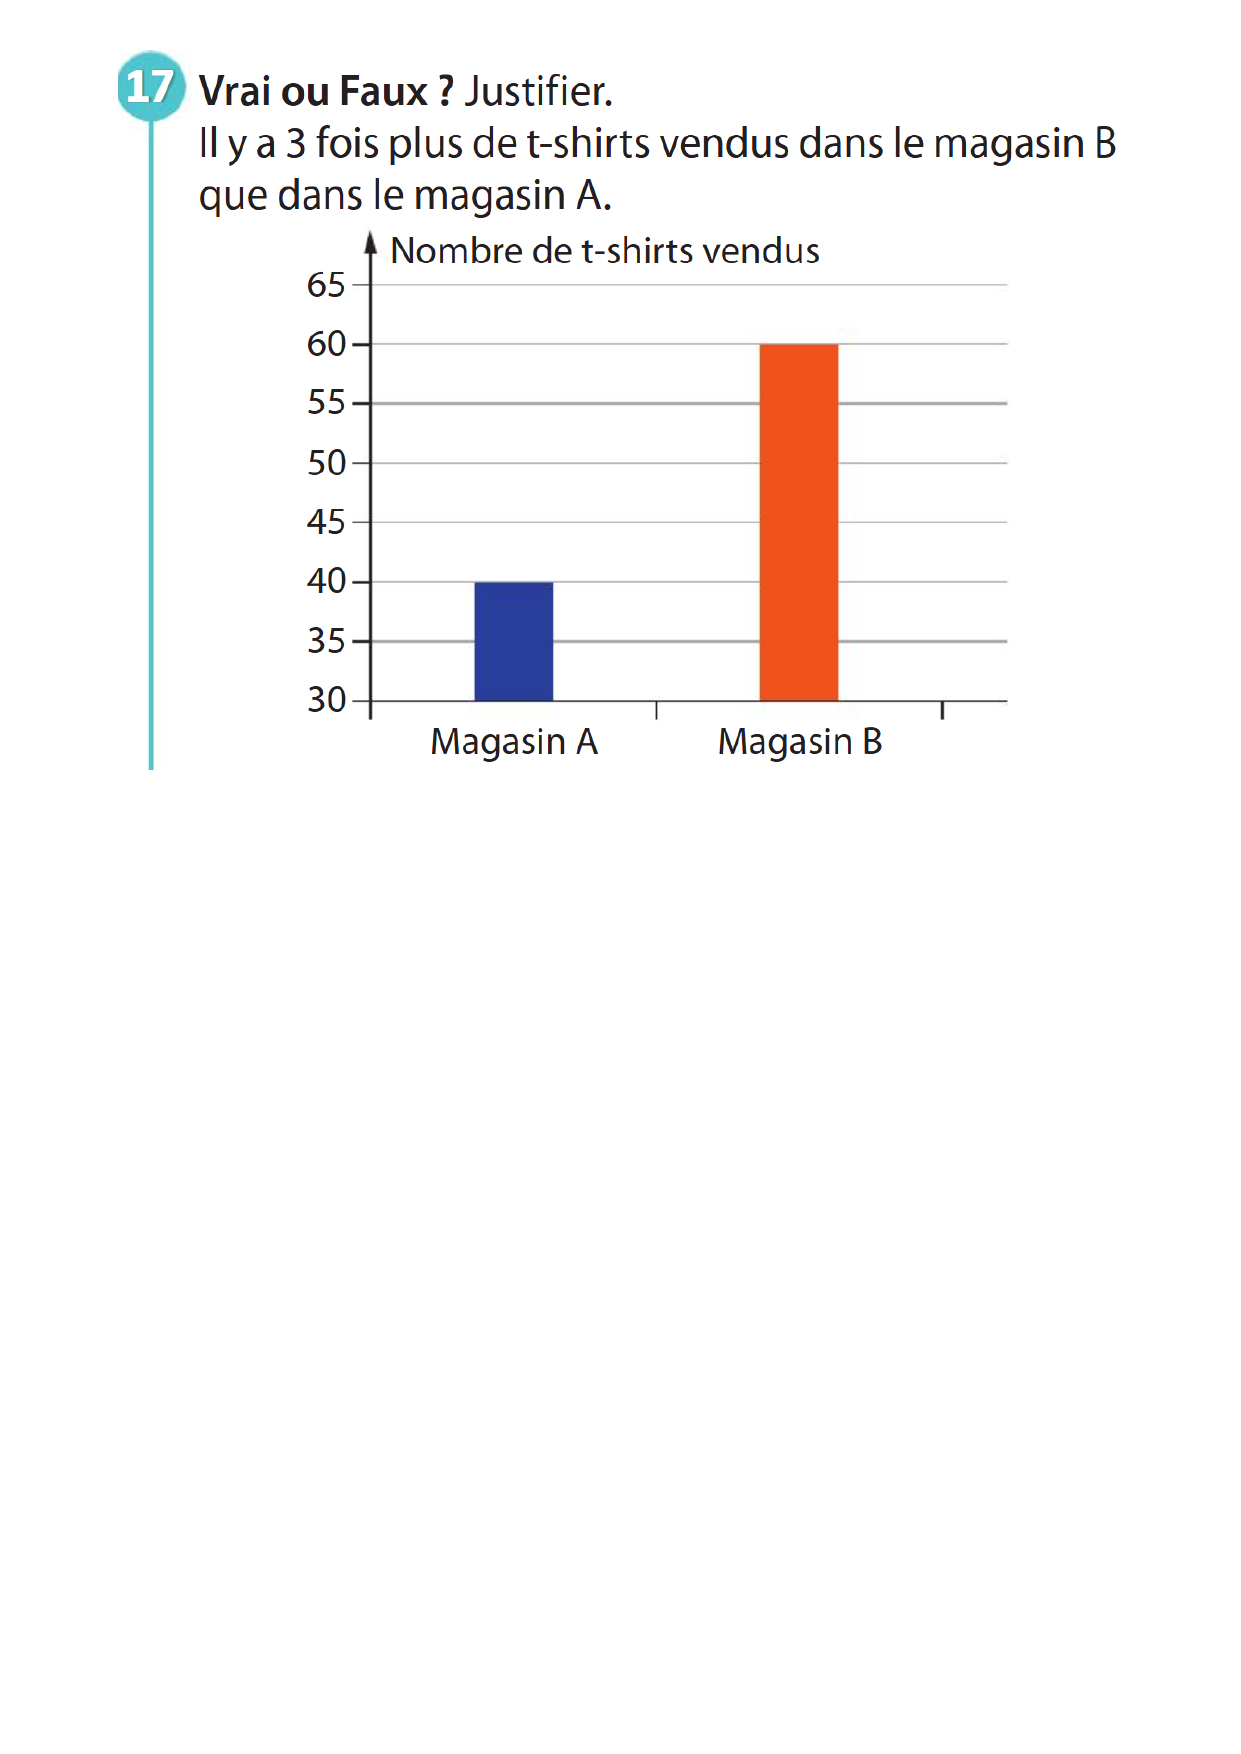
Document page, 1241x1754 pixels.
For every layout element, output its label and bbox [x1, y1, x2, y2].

picture [118, 50, 1123, 770]
